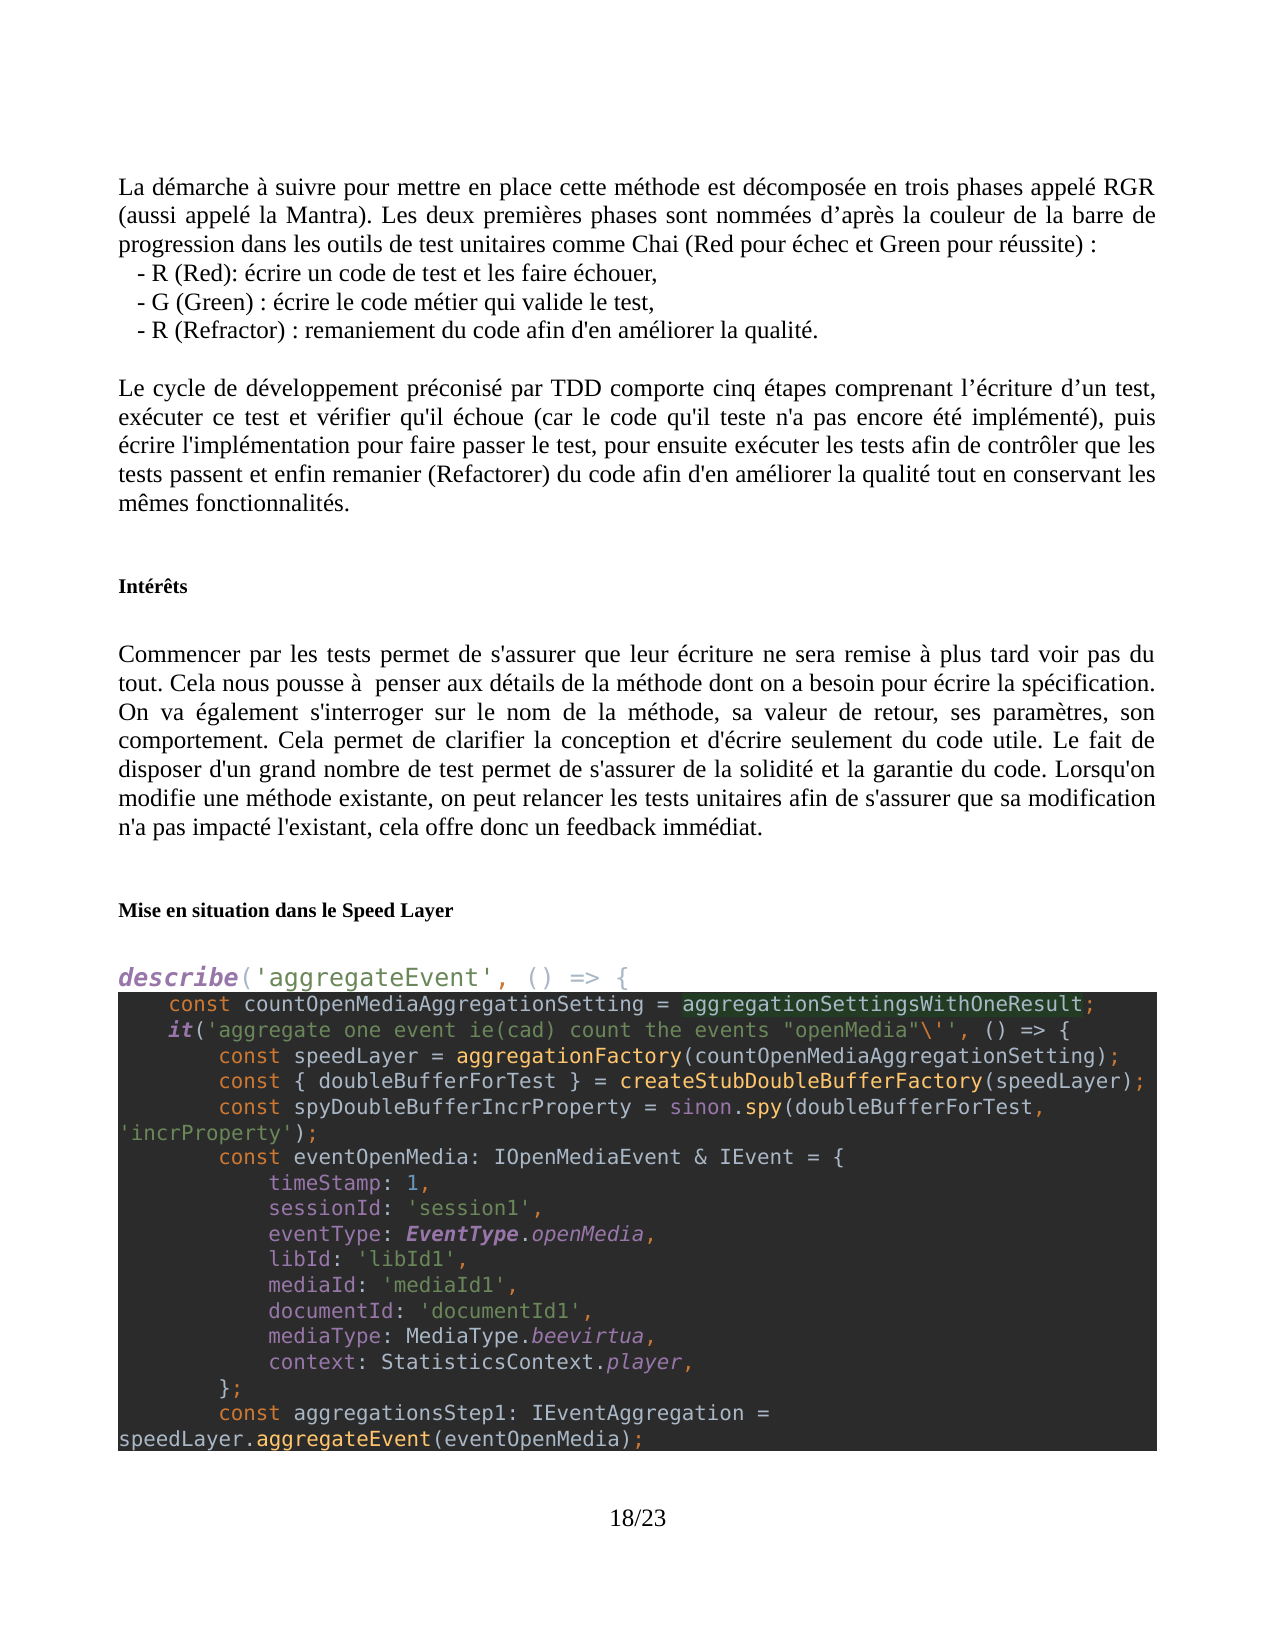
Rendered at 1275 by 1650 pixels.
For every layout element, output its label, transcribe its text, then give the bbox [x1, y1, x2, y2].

text Le cycle de développement préconisé par TDD comporte cinq étapes comprenant l’écriture d’un test, exécuter ce test et vérifier qu'il échoue (car le code qu'il teste n'a pas encore été implémenté), puis écrire l'implémentation pour faire passer le test, pour ensuite exécuter les tests afin de contrôler que les tests passent et enfin remanier (Refactorer) du code afin d'en améliorer la qualité tout en conservant les mêmes fonctionnalités. [118, 373, 1157, 517]
text - G (Green) : écrire le code métier qui valide le test, [118, 287, 1157, 315]
text const spyDoubleBufferIncrProperty = sinon.spy(doubleBufferForTest, 'incrProperty'); [118, 1095, 1157, 1145]
text const speedLayer = aggregationFactory(countOpenMediaAggregationSetting); [118, 1044, 1157, 1069]
text context: StatisticsContext.player, [118, 1350, 1157, 1376]
text - R (Refractor) : remaniement du code afin d'en améliorer la qualité. [118, 315, 1157, 344]
text mediaId: 'mediaId1', [118, 1273, 1157, 1299]
text eventType: EventType.openMedia, [118, 1222, 1157, 1247]
text const countOpenMediaAggregationSetting = aggregationSettingsWithOneResult; [118, 992, 1157, 1018]
subtitle Mise en situation dans le Speed Layer [118, 898, 1157, 922]
text libId: 'libId1', [118, 1247, 1157, 1273]
text const eventOpenMedia: IOpenMediaEvent & IEvent = { [118, 1145, 1157, 1171]
text Commencer par les tests permet de s'assurer que leur écriture ne sera remise à plus tard voir pas du tout. Cela nous pousse à penser aux détails de la méthode dont on a besoin pour écrire la spécification. On va également s'interroger sur le nom de la méthode, sa valeur de retour, ses paramètres, son comportement. Cela permet de clarifier la conception et d'écrire seulement du code utile. Le fait de disposer d'un grand nombre de test permet de s'assurer de la solidité et la garantie du code. Lorsqu'on modifie une méthode existante, on peut relancer les tests unitaires afin de s'assurer que sa modification n'a pas impacté l'existant, cela offre donc un feedback immédiat. [118, 639, 1157, 841]
text La démarche à suivre pour mettre en place cette méthode est décomposée en trois phases appelé RGR (aussi appelé la Mantra). Les deux premières phases sont nommées d’après la couleur de la barre de progression dans les outils de test unitaires comme Chai (Red pour échec et Green pour réussite) : [118, 172, 1157, 258]
text timeStamp: 1, [118, 1171, 1157, 1196]
text sessionId: 'session1', [118, 1196, 1157, 1222]
text }; [118, 1376, 1157, 1401]
text it('aggregate one event ie(cad) count the events "openMedia"\'', () => { [118, 1018, 1157, 1044]
subtitle Intérêts [118, 574, 1157, 598]
text - R (Red): écrire un code de test et les faire échouer, [118, 258, 1157, 287]
text documentId: 'documentId1', [118, 1299, 1157, 1324]
text mediaType: MediaType.beevirtua, [118, 1324, 1157, 1350]
text const aggregationsStep1: IEventAggregation = speedLayer.aggregateEvent(eventOpenMedia); [118, 1401, 1157, 1451]
text const { doubleBufferForTest } = createStubDoubleBufferFactory(speedLayer); [118, 1069, 1157, 1095]
text describe('aggregateEvent', () => { [118, 963, 1157, 992]
